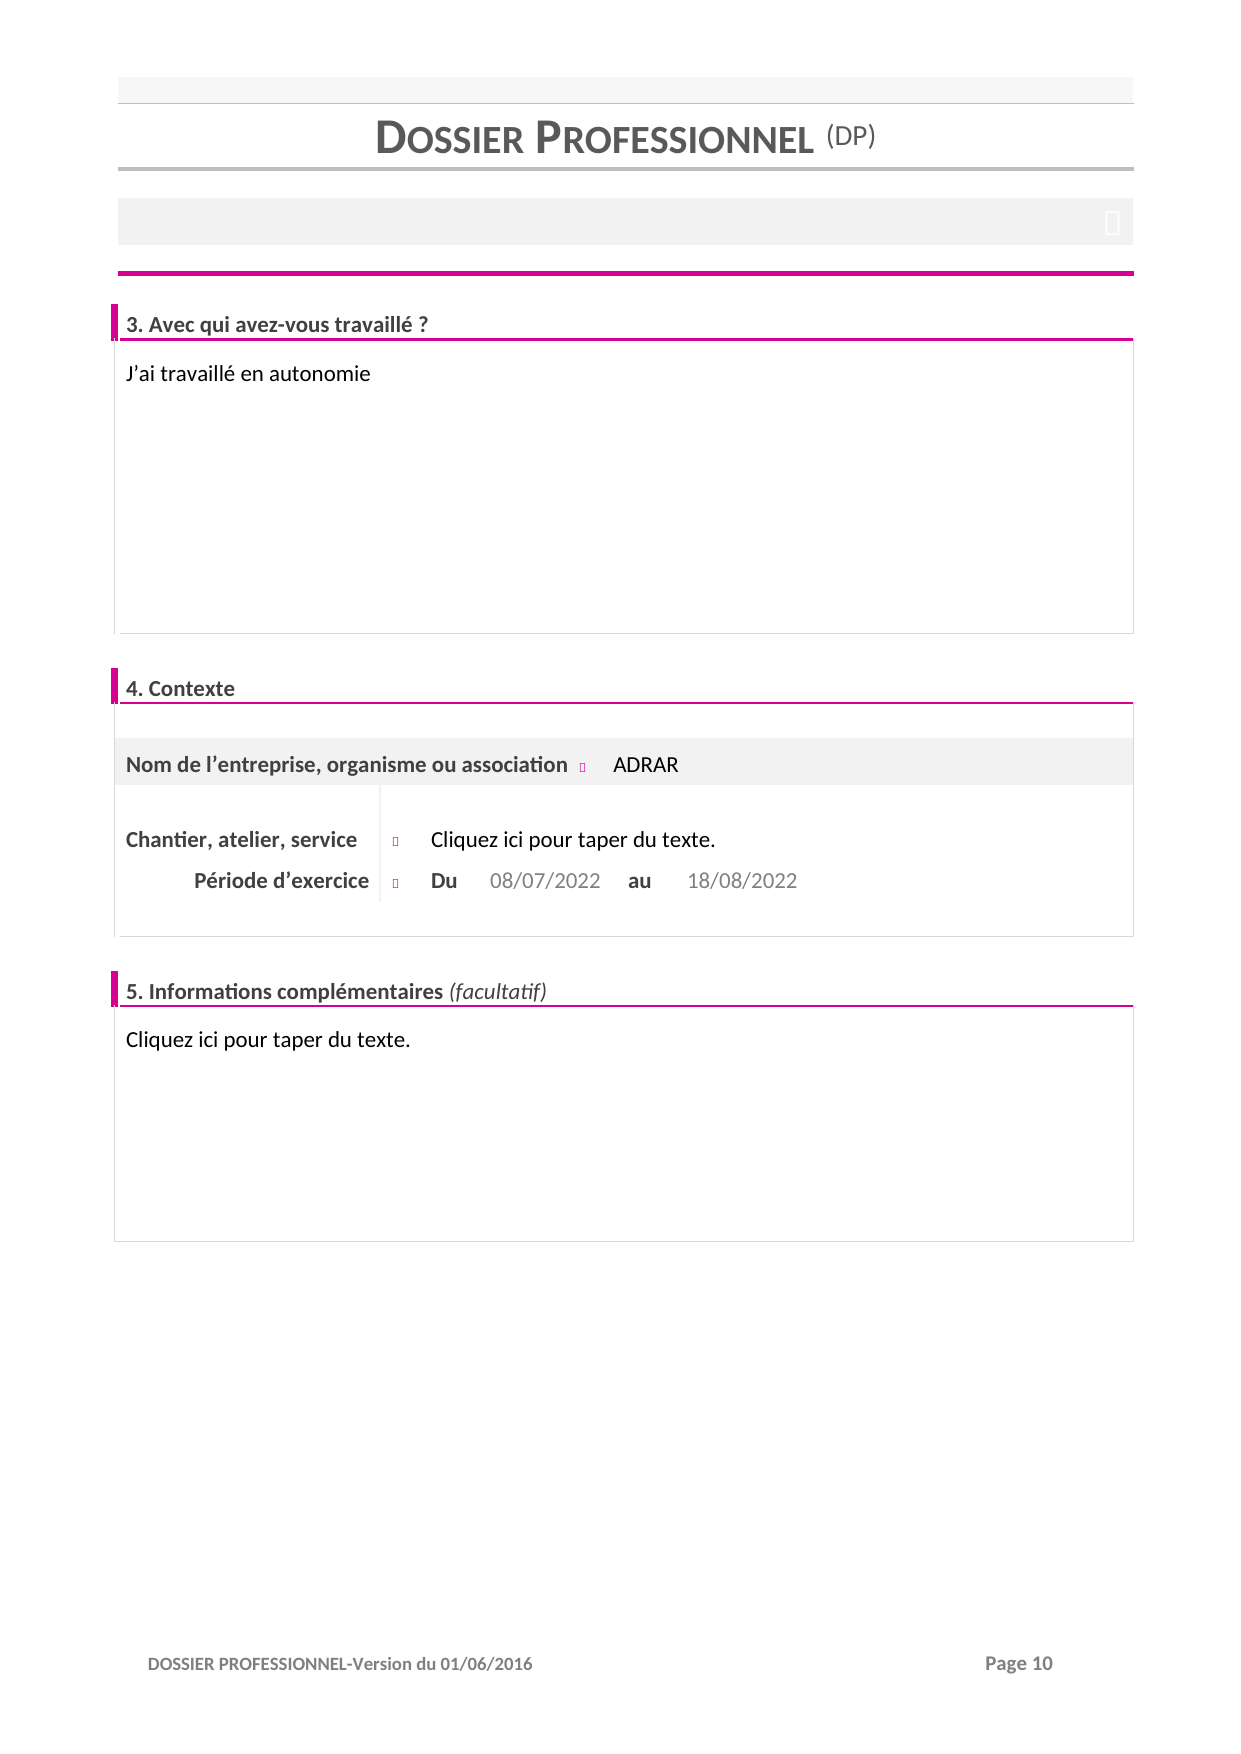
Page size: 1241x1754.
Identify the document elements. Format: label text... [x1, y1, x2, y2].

table_cell au [617, 861, 676, 902]
table_cell [115, 936, 1133, 971]
table_cell ADRAR [602, 738, 1133, 785]
table_cell [381, 785, 1133, 819]
table_cell 4. Contexte [118, 668, 1133, 702]
table_cell [115, 702, 602, 738]
table_header 3. Avec qui avez-vous travaillé ? [118, 304, 1133, 338]
table_cell Nom de l’entreprise, organisme ou association  [115, 738, 602, 785]
table_cell [115, 785, 379, 819]
table_cell  [381, 861, 419, 902]
table_cell [115, 902, 1133, 936]
table_cell Cliquez ici pour taper du texte. [115, 1005, 1133, 1241]
table_cell 5. Informations complémentaires (facultatif) [118, 971, 1133, 1005]
table_cell  [381, 819, 419, 861]
table_cell Du [420, 861, 479, 902]
table_cell 18/08/2022 [676, 861, 1133, 902]
table_cell Chantier, atelier, service [115, 819, 379, 861]
table_cell 08/07/2022 [479, 861, 617, 902]
table_cell [602, 704, 1133, 738]
table_cell [115, 633, 1133, 668]
table_cell Cliquez ici pour taper du texte. [420, 819, 1133, 861]
table_cell Période d’exercice [115, 861, 379, 902]
table_cell J’ai travaillé en autonomie [115, 338, 1133, 633]
